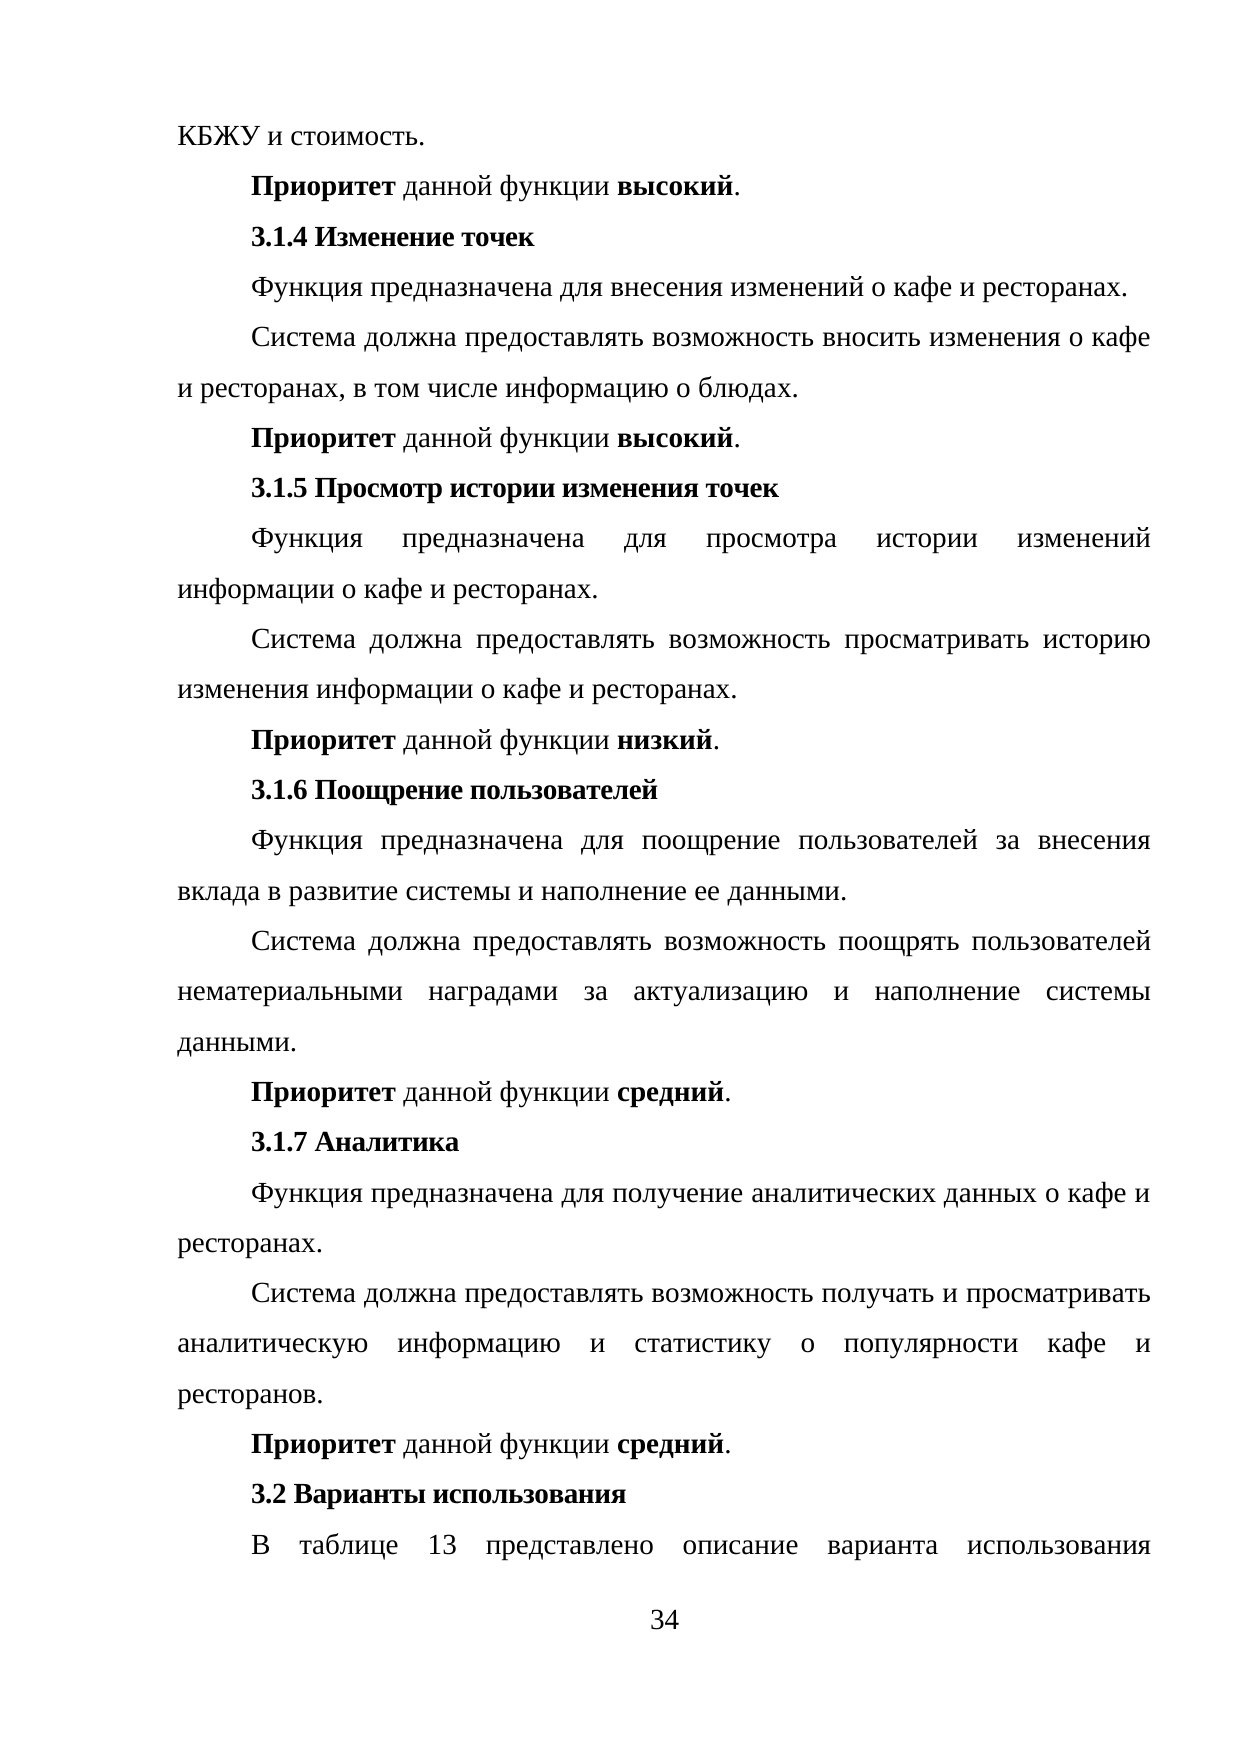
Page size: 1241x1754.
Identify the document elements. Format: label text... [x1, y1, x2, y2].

text КБЖУ и стоимость. [177, 118, 1152, 152]
text Система должна предоставлять возможность получать и просматривать аналитическую информацию и статистику о популярности кафе и ресторанов. [177, 1275, 1152, 1409]
text Функция предназначена для просмотра истории изменений информации о кафе и ресторанах. [177, 521, 1152, 604]
subtitle Просмотр истории изменения точек [177, 470, 1152, 504]
text Функция предназначена для поощрение пользователей за внесения вклада в развитие системы и наполнение ее данными. [177, 822, 1152, 906]
text Система должна предоставлять возможность вносить изменения о кафе и ресторанах, в том числе информацию о блюдах. [177, 319, 1152, 403]
subtitle Поощрение пользователей [177, 772, 1152, 806]
text Приоритет данной функции высокий. [177, 420, 1152, 453]
subtitle Аналитика [177, 1124, 1152, 1158]
subtitle Изменение точек [177, 219, 1152, 252]
text Приоритет данной функции низкий. [177, 722, 1152, 755]
text Приоритет данной функции средний. [177, 1426, 1152, 1460]
text Функция предназначена для получение аналитических данных о кафе и ресторанах. [177, 1175, 1152, 1258]
subtitle Варианты использования [177, 1477, 1152, 1510]
text Приоритет данной функции средний. [177, 1074, 1152, 1108]
text Система должна предоставлять возможность поощрять пользователей нематериальными наградами за актуализацию и наполнение системы данными. [177, 923, 1152, 1057]
text В таблице 13 представлено описание варианта использования [177, 1527, 1152, 1560]
text Система должна предоставлять возможность просматривать историю изменения информации о кафе и ресторанах. [177, 621, 1152, 705]
text Приоритет данной функции высокий. [177, 168, 1152, 202]
text Функция предназначена для внесения изменений о кафе и ресторанах. [177, 269, 1152, 303]
